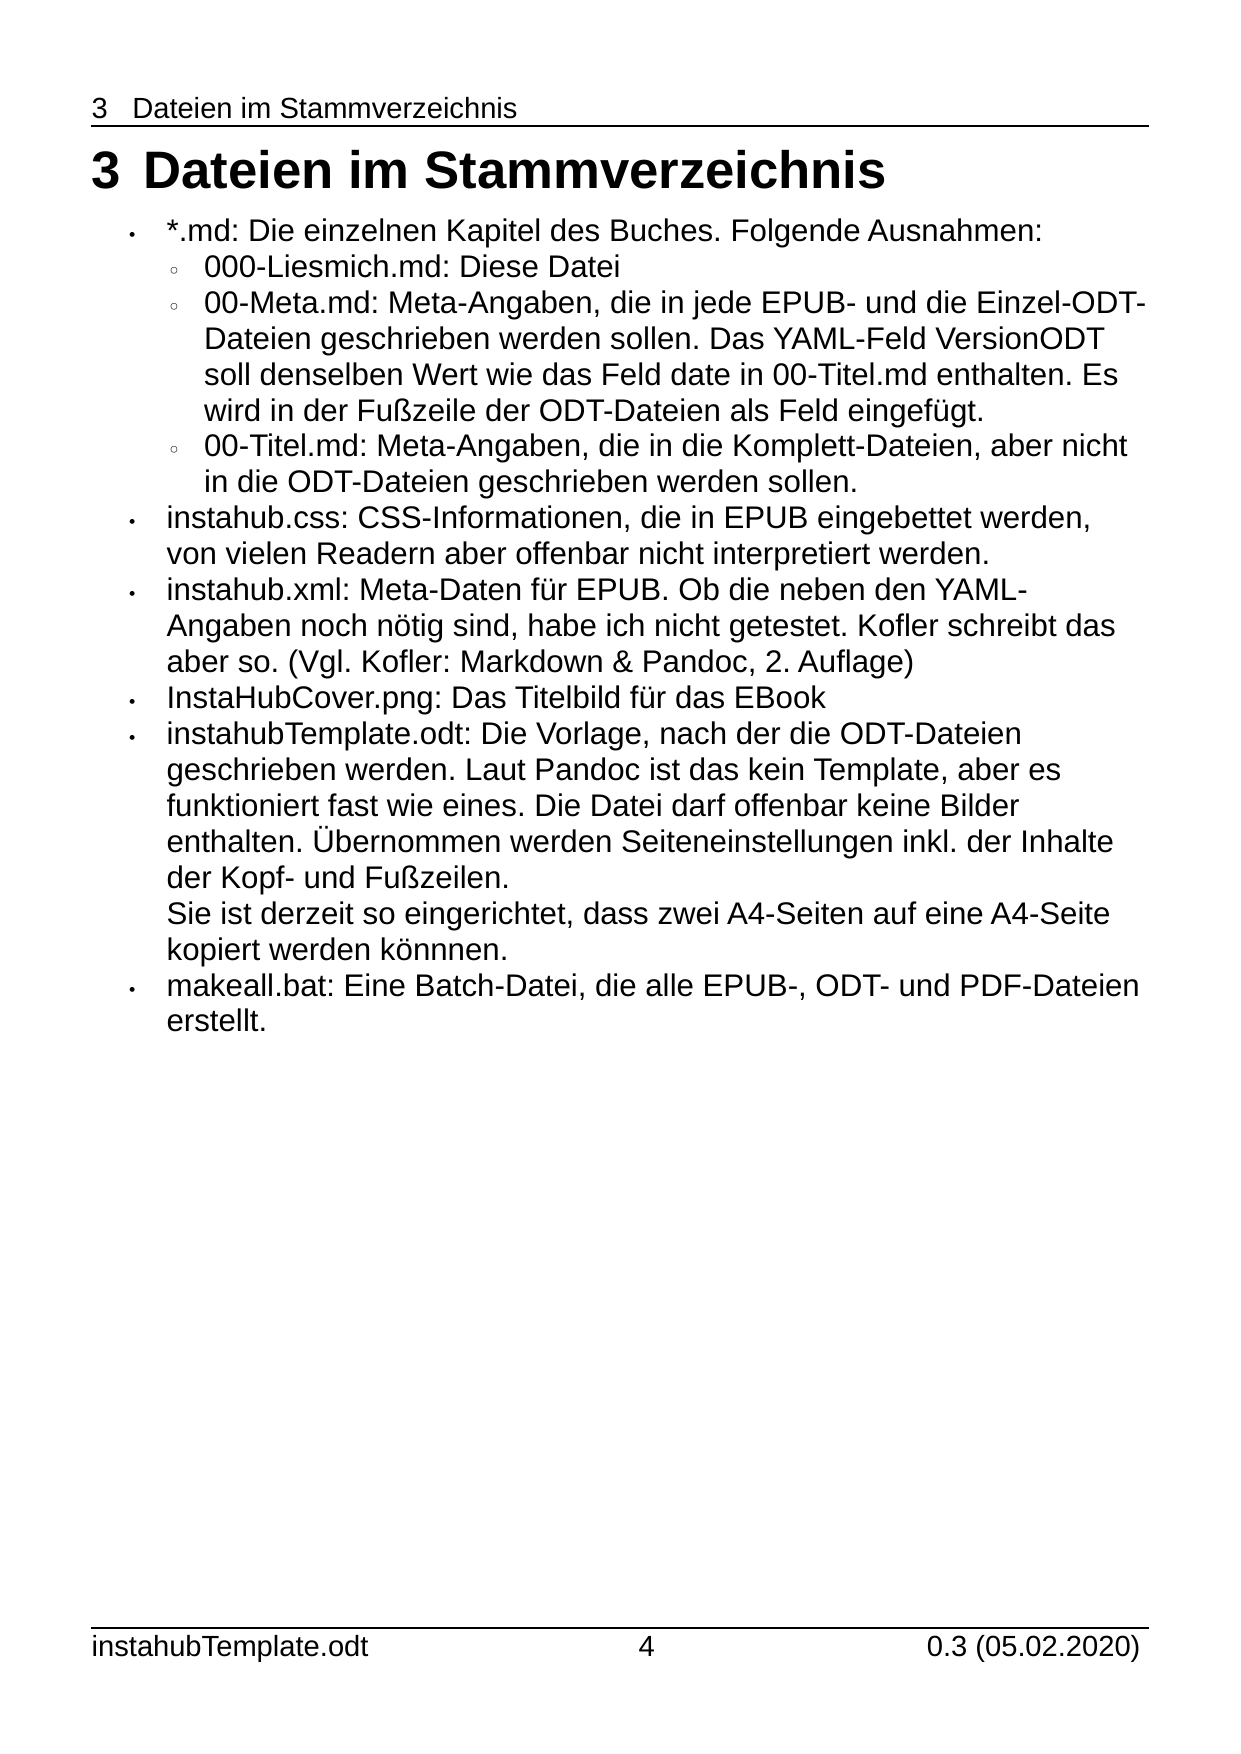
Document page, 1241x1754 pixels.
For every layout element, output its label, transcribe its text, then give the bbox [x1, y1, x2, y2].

subtitle Dateien im Stammverzeichnis [91, 139, 1149, 199]
list Sie ist derzeit so eingerichtet, dass zwei A4-Seiten auf eine A4-Seite kopiert werden könnnen. [129, 895, 1149, 967]
list makeall.bat: Eine Batch-Datei, die alle EPUB-, ODT- und PDF-Dateien erstellt. [129, 967, 1149, 1038]
list InstaHubCover.png: Das Titelbild für das EBook [129, 679, 1149, 715]
list instahubTemplate.odt: Die Vorlage, nach der die ODT-Dateien geschrieben werden. Laut Pandoc ist das kein Template, aber es funktioniert fast wie eines. Die Datei darf offenbar keine Bilder enthalten. Übernommen werden Seiteneinstellungen inkl. der Inhalte der Kopf- und Fußzeilen. [129, 715, 1149, 895]
list 00-Titel.md: Meta-Angaben, die in die Komplett-Dateien, aber nicht in die ODT-Dateien geschrieben werden sollen. [166, 427, 1149, 499]
list 000-Liesmich.md: Diese Datei [166, 248, 1149, 284]
list 00-Meta.md: Meta-Angaben, die in jede EPUB- und die Einzel-ODT-Dateien geschrieben werden sollen. Das YAML-Feld VersionODT soll denselben Wert wie das Feld date in 00-Titel.md enthalten. Es wird in der Fußzeile der ODT-Dateien als Feld eingefügt. [166, 284, 1149, 427]
list *.md: Die einzelnen Kapitel des Buches. Folgende Ausnahmen: [129, 212, 1149, 248]
list instahub.css: CSS-Informationen, die in EPUB eingebettet werden, von vielen Readern aber offenbar nicht interpretiert werden. [129, 499, 1149, 571]
list instahub.xml: Meta-Daten für EPUB. Ob die neben den YAML-Angaben noch nötig sind, habe ich nicht getestet. Kofler schreibt das aber so. (Vgl. Kofler: Markdown & Pandoc, 2. Auflage) [129, 571, 1149, 679]
